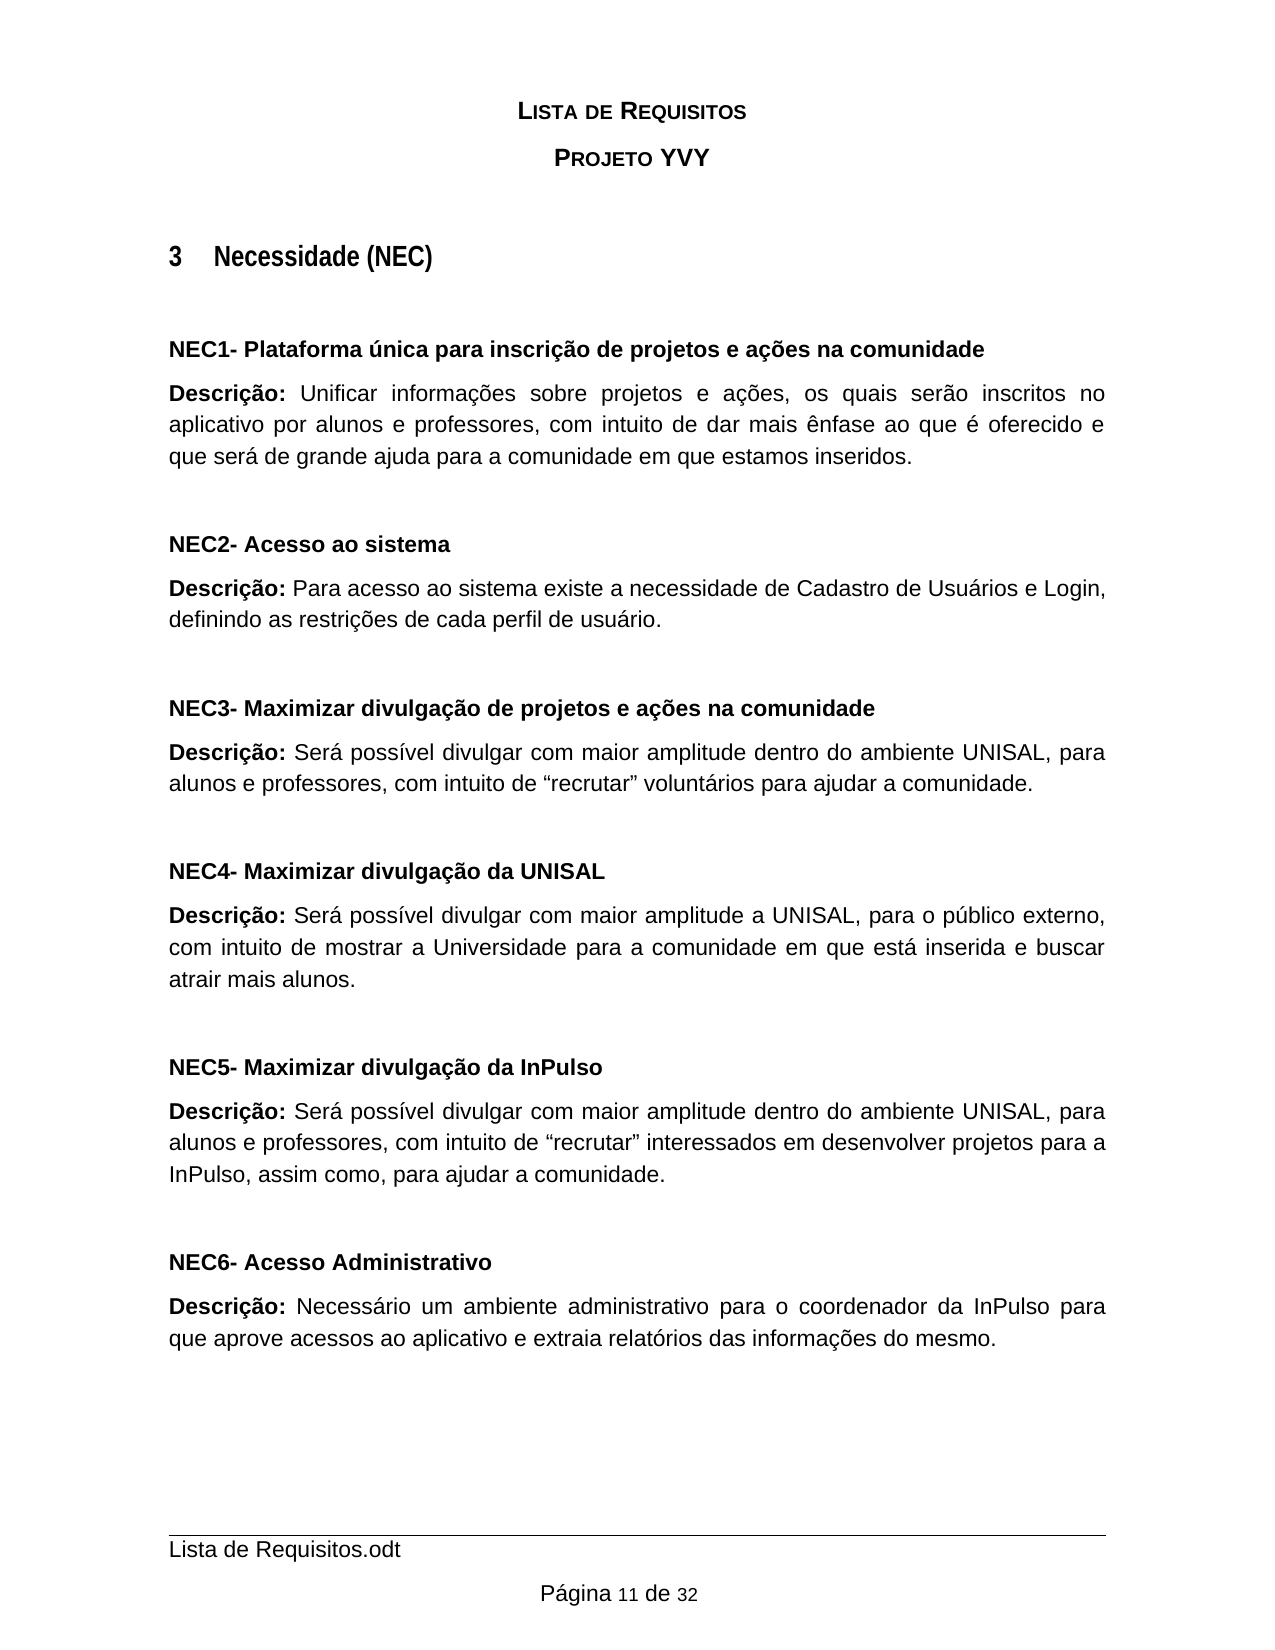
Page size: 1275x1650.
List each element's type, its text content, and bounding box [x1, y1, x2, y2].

text Descrição: Para acesso ao sistema existe a necessidade de Cadastro de Usuários e Login, definindo as restrições de cada perfil de usuário. [169, 575, 1106, 633]
text Descrição: Unificar informações sobre projetos e ações, os quais serão inscritos no aplicativo por alunos e professores, com intuito de dar mais ênfase ao que é oferecido e que será de grande ajuda para a comunidade em que estamos inseridos. [169, 379, 1106, 469]
text Descrição: Será possível divulgar com maior amplitude dentro do ambiente UNISAL, para alunos e professores, com intuito de “recrutar” voluntários para ajudar a comunidade. [169, 739, 1106, 797]
subtitle Necessidade (NEC) [169, 239, 1106, 272]
subtitle NEC3- Maximizar divulgação de projetos e ações na comunidade [169, 694, 1106, 721]
subtitle NEC6- Acesso Administrativo [169, 1249, 1106, 1275]
subtitle NEC4- Maximizar divulgação da UNISAL [169, 858, 1106, 885]
subtitle NEC1- Plataforma única para inscrição de projetos e ações na comunidade [169, 336, 1106, 362]
subtitle NEC5- Maximizar divulgação da InPulso [169, 1054, 1106, 1080]
text Descrição: Necessário um ambiente administrativo para o coordenador da InPulso para que aprove acessos ao aplicativo e extraia relatórios das informações do mesmo. [169, 1293, 1106, 1351]
text Descrição: Será possível divulgar com maior amplitude dentro do ambiente UNISAL, para alunos e professores, com intuito de “recrutar” interessados em desenvolver projetos para a InPulso, assim como, para ajudar a comunidade. [169, 1098, 1106, 1187]
text Descrição: Será possível divulgar com maior amplitude a UNISAL, para o público externo, com intuito de mostrar a Universidade para a comunidade em que está inserida e buscar atrair mais alunos. [169, 902, 1106, 992]
subtitle NEC2- Acesso ao sistema [169, 531, 1106, 557]
